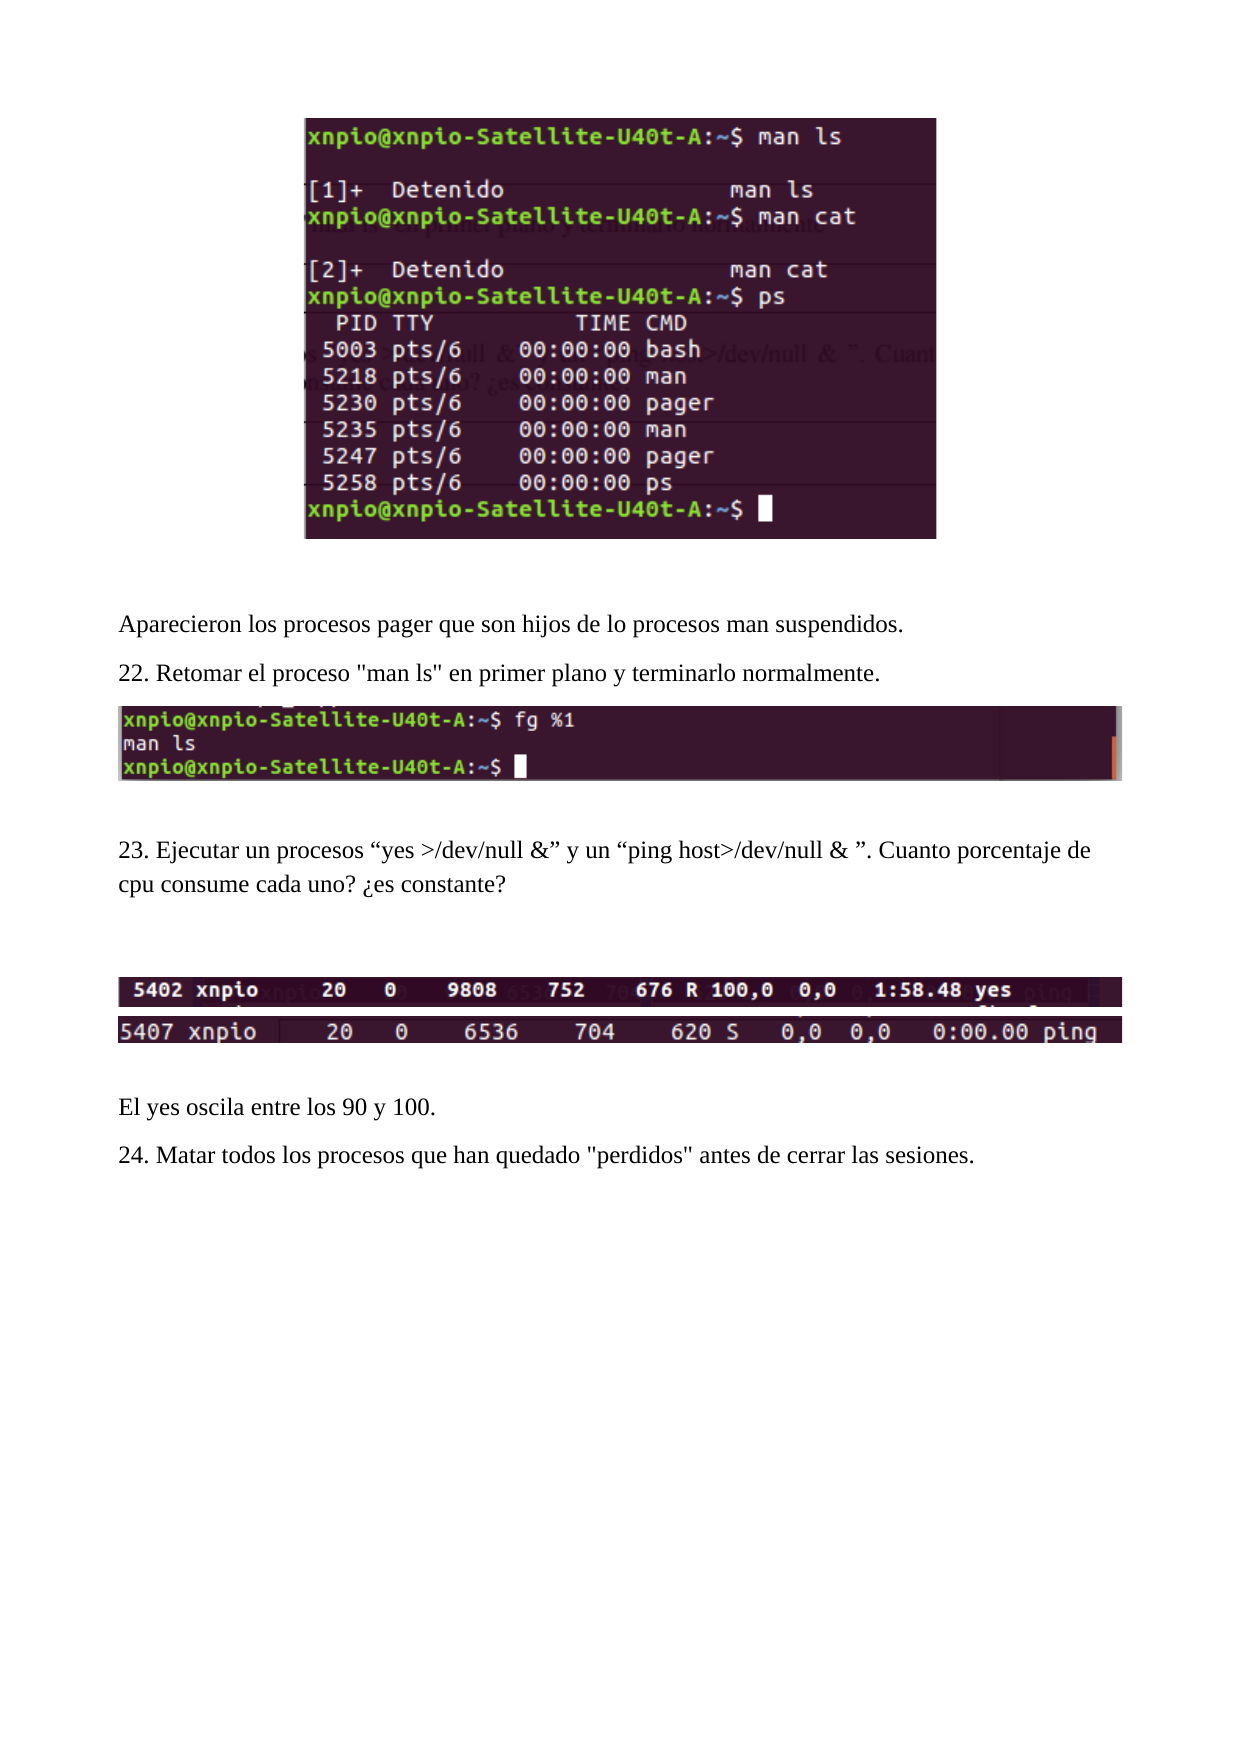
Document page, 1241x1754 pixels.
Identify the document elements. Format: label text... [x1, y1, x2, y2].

text El yes oscila entre los 90 y 100. [118, 1092, 1122, 1120]
picture [118, 706, 1123, 781]
picture [303, 118, 937, 539]
picture [118, 977, 1123, 1007]
text Aparecieron los procesos pager que son hijos de lo procesos man suspendidos. [118, 609, 1122, 637]
picture [118, 1016, 1123, 1043]
text 23. Ejecutar un procesos “yes >/dev/null &” y un “ping host>/dev/null & ”. Cuanto porcentaje de cpu consume cada uno? ¿es constante? [118, 835, 1122, 898]
text 22. Retomar el proceso "man ls" en primer plano y terminarlo normalmente. [118, 658, 1122, 687]
text 24. Matar todos los procesos que han quedado "perdidos" antes de cerrar las sesiones. [118, 1141, 1122, 1169]
